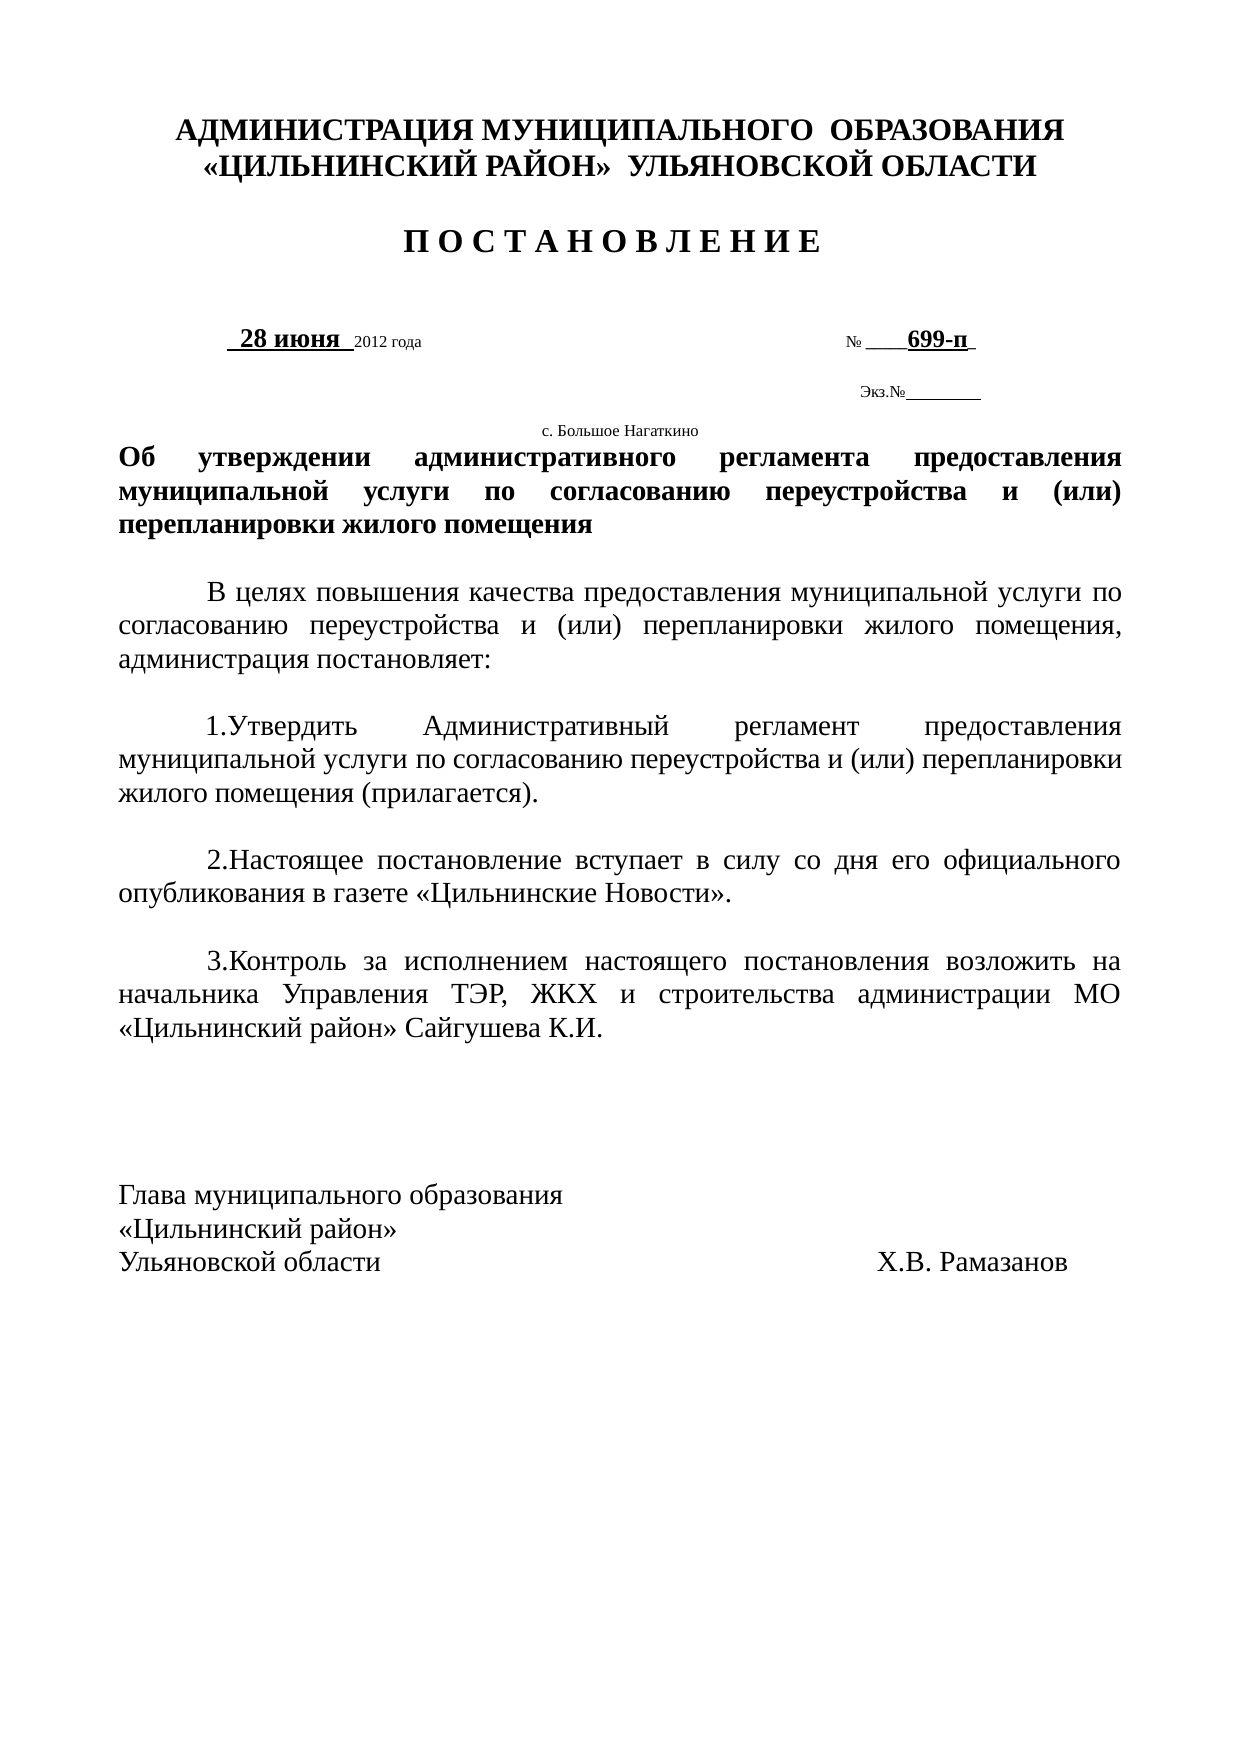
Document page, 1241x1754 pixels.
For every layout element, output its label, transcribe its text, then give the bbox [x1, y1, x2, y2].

text 1.Утвердить Административный регламент предоставления муниципальной услуги по согласованию переустройства и (или) перепланировки жилого помещения (прилагается). [118, 708, 1122, 808]
text 28 июня 2012 года № _____699-п_ [118, 322, 1122, 353]
text Глава муниципального образования [118, 1177, 1122, 1211]
text «ЦИЛЬНИНСКИЙ РАЙОН» УЛЬЯНОВСКОЙ ОБЛАСТИ [118, 147, 1122, 183]
text Об утверждении административного регламента предоставления муниципальной услуги по согласованию переустройства и (или) перепланировки жилого помещения [118, 439, 1122, 540]
text Ульяновской области Х.В. Рамазанов [118, 1244, 1122, 1278]
text с. Большое Нагаткино [118, 420, 1122, 439]
text Экз.№ [118, 382, 1122, 401]
text 2.Настоящее постановление вступает в силу со дня его официального опубликования в газете «Цильнинские Новости». [118, 842, 1122, 909]
text П О С Т А Н О В Л Е Н И Е [118, 222, 1122, 260]
text В целях повышения качества предоставления муниципальной услуги по согласованию переустройства и (или) перепланировки жилого помещения, администрация постановляет: [118, 574, 1122, 674]
text АДМИНИСТРАЦИЯ МУНИЦИПАЛЬНОГО ОБРАЗОВАНИЯ [118, 111, 1122, 147]
text «Цильнинский район» [118, 1211, 1122, 1244]
text 3.Контроль за исполнением настоящего постановления возложить на начальника Управления ТЭР, ЖКХ и строительства администрации МО «Цильнинский район» Сайгушева К.И. [118, 943, 1122, 1043]
